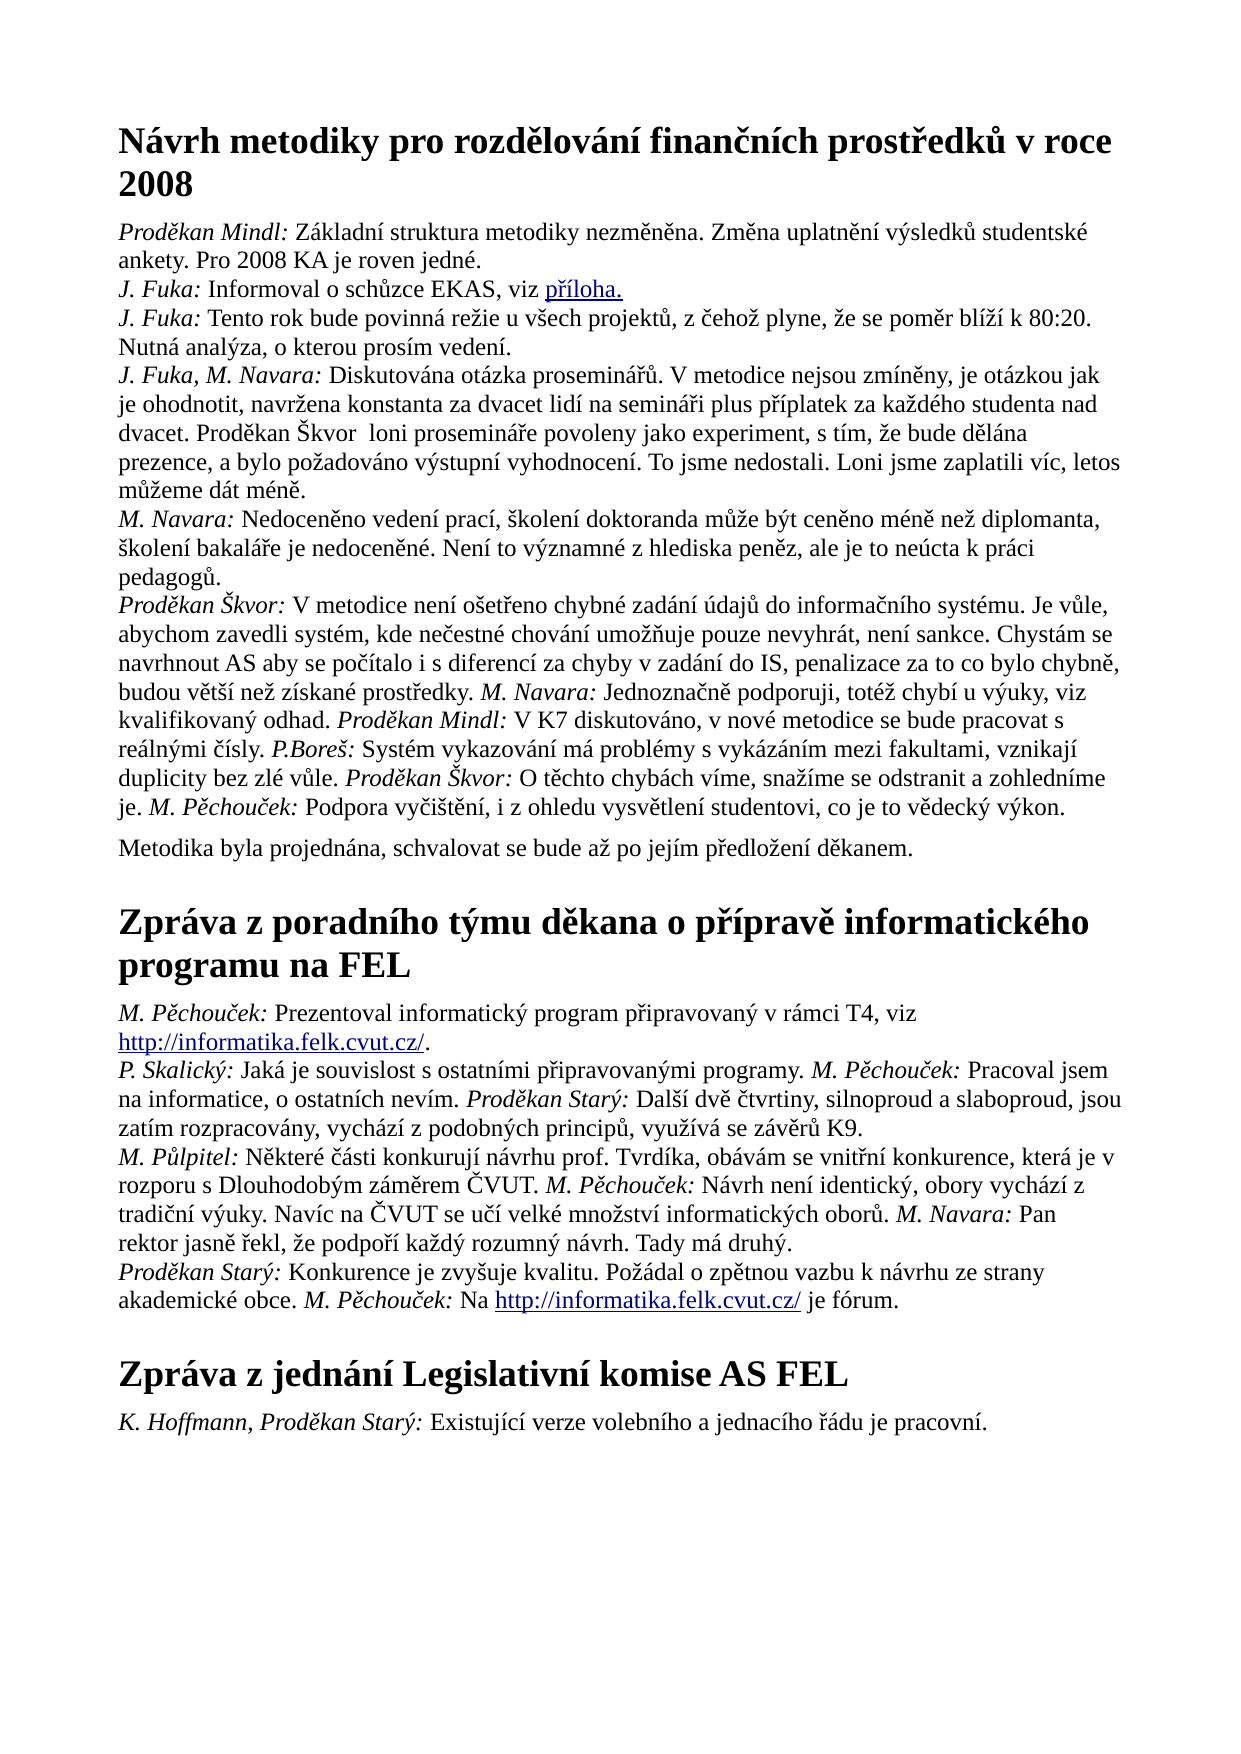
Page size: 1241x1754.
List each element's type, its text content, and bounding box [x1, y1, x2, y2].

subtitle Zpráva z jednání Legislativní komise AS FEL [118, 1352, 1122, 1395]
text Metodika byla projednána, schvalovat se bude až po jejím předložení děkanem. [118, 833, 1122, 862]
subtitle Zpráva z poradního týmu děkana o přípravě informatického programu na FEL [118, 899, 1122, 986]
subtitle Návrh metodiky pro rozdělování finančních prostředků v roce 2008 [118, 118, 1122, 204]
text M. Pěchouček: Prezentoval informatický program připravovaný v rámci T4, viz http://informatika.felk.cvut.cz/. P. Skalický: Jaká je souvislost s ostatními připravovanými programy. M. Pěchouček: Pracoval jsem na informatice, o ostatních nevím. Proděkan Starý: Další dvě čtvrtiny, silnoproud a slaboproud, jsou zatím rozpracovány, vychází z podobných principů, využívá se závěrů K9. M. Půlpitel: Některé části konkurují návrhu prof. Tvrdíka, obávám se vnitřní konkurence, která je v rozporu s Dlouhodobým záměrem ČVUT. M. Pěchouček: Návrh není identický, obory vychází z tradiční výuky. Navíc na ČVUT se učí velké množství informatických oborů. M. Navara: Pan rektor jasně řekl, že podpoří každý rozumný návrh. Tady má druhý. Proděkan Starý: Konkurence je zvyšuje kvalitu. Požádal o zpětnou vazbu k návrhu ze strany akademické obce. M. Pěchouček: Na http://informatika.felk.cvut.cz/ je fórum. [118, 998, 1122, 1314]
text Proděkan Mindl: Základní struktura metodiky nezměněna. Změna uplatnění výsledků studentské ankety. Pro 2008 KA je roven jedné. J. Fuka: Informoval o schůzce EKAS, viz příloha. J. Fuka: Tento rok bude povinná režie u všech projektů, z čehož plyne, že se poměr blíží k 80:20. Nutná analýza, o kterou prosím vedení. J. Fuka, M. Navara: Diskutována otázka proseminářů. V metodice nejsou zmíněny, je otázkou jak je ohodnotit, navržena konstanta za dvacet lidí na semináři plus příplatek za každého studenta nad dvacet. Proděkan Škvor loni prosemináře povoleny jako experiment, s tím, že bude dělána prezence, a bylo požadováno výstupní vyhodnocení. To jsme nedostali. Loni jsme zaplatili víc, letos můžeme dát méně. M. Navara: Nedoceněno vedení prací, školení doktoranda může být ceněno méně než diplomanta, školení bakaláře je nedoceněné. Není to významné z hlediska peněz, ale je to neúcta k práci pedagogů. Proděkan Škvor: V metodice není ošetřeno chybné zadání údajů do informačního systému. Je vůle, abychom zavedli systém, kde nečestné chování umožňuje pouze nevyhrát, není sankce. Chystám se navrhnout AS aby se počítalo i s diferencí za chyby v zadání do IS, penalizace za to co bylo chybně, budou větší než získané prostředky. M. Navara: Jednoznačně podporuji, totéž chybí u výuky, viz kvalifikovaný odhad. Proděkan Mindl: V K7 diskutováno, v nové metodice se bude pracovat s reálnými čísly. P.Boreš: Systém vykazování má problémy s vykázáním mezi fakultami, vznikají duplicity bez zlé vůle. Proděkan Škvor: O těchto chybách víme, snažíme se odstranit a zohledníme je. M. Pěchouček: Podpora vyčištění, i z ohledu vysvětlení studentovi, co je to vědecký výkon. [118, 217, 1122, 821]
text K. Hoffmann, Proděkan Starý: Existující verze volebního a jednacího řádu je pracovní. [118, 1407, 1122, 1436]
